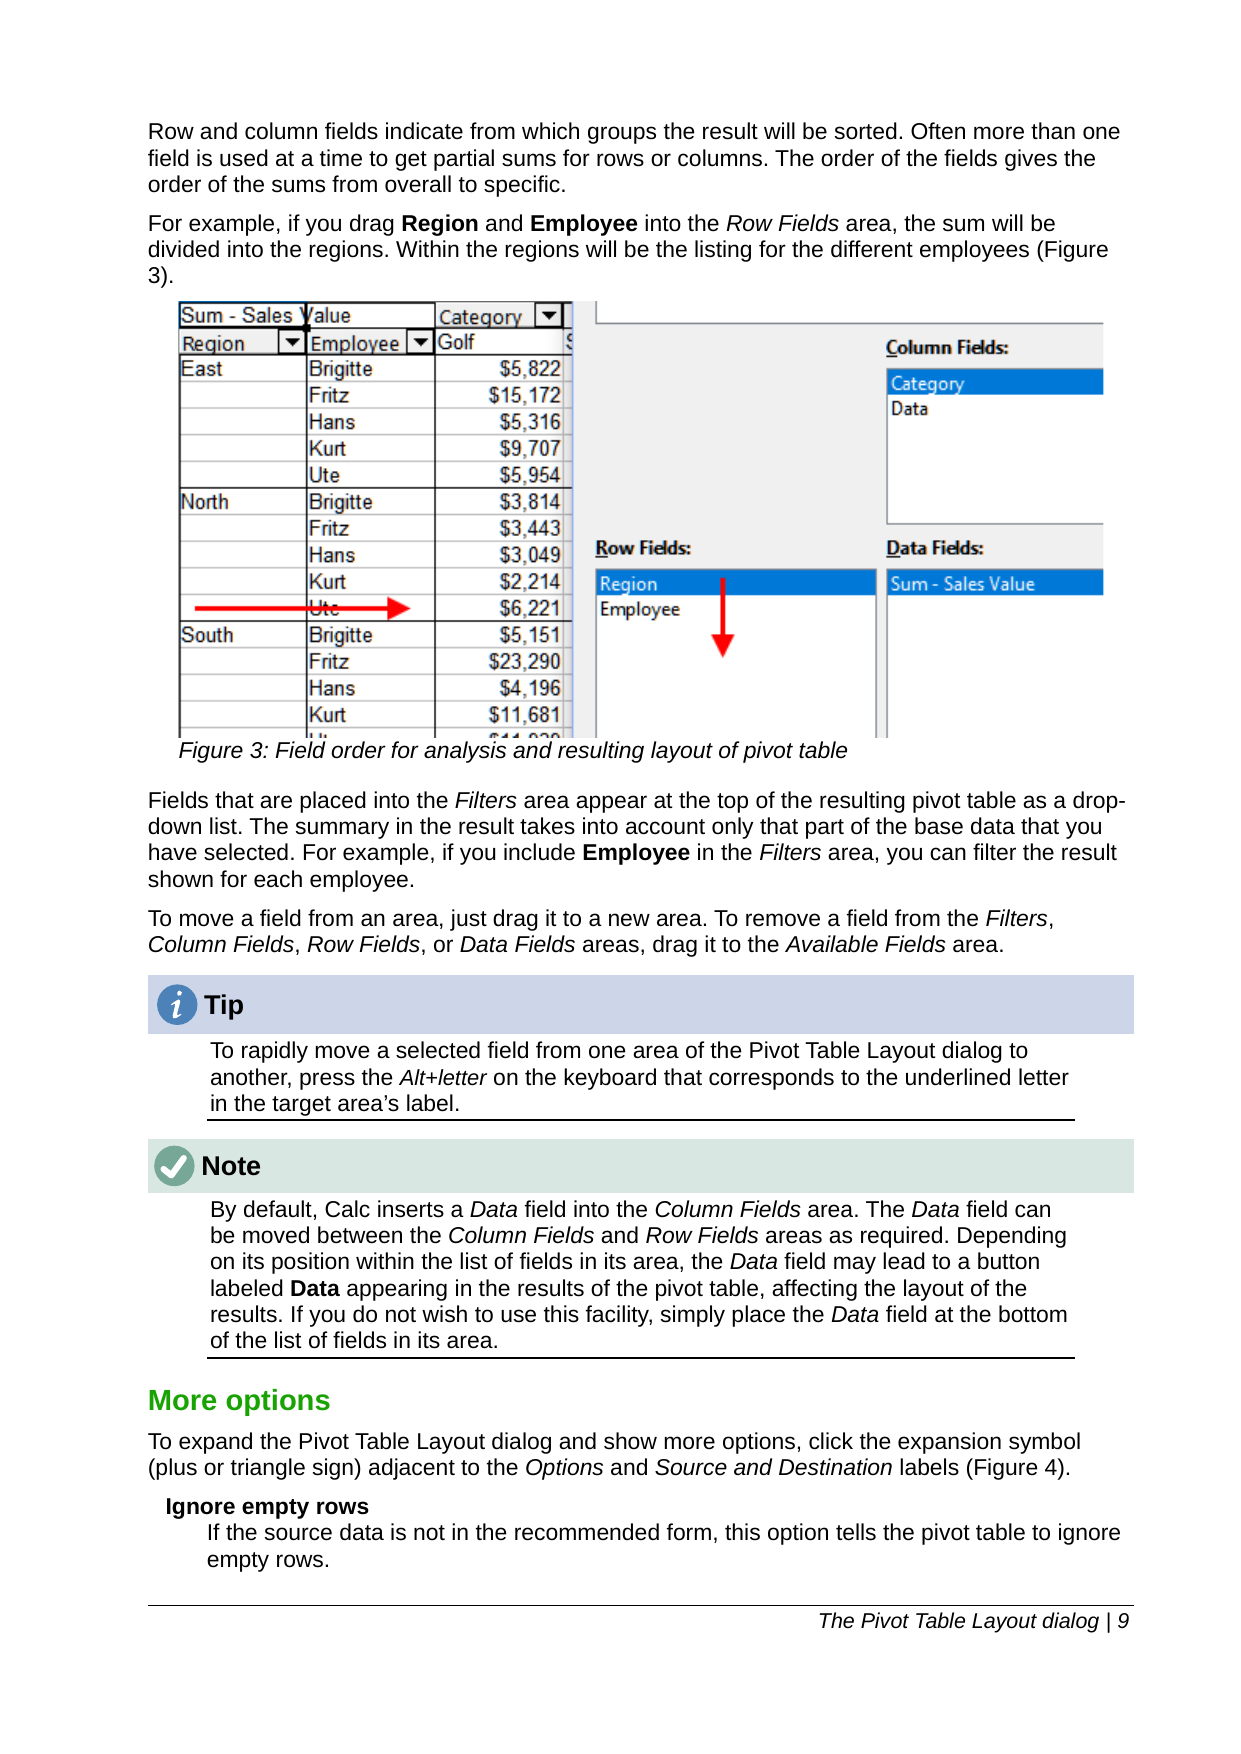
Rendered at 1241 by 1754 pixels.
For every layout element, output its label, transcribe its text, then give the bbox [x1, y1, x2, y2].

subtitle More options [148, 1382, 1134, 1416]
text Figure 3: Field order for analysis and resulting layout of pivot table [178, 738, 1103, 763]
subtitle Tip [148, 975, 1134, 1034]
subtitle Note [148, 1139, 1134, 1193]
text For example, if you drag Region and Employee into the Row Fields area, the sum will be divided into the regions. Within the regions will be the listing for the different employees (Figure 3). [148, 210, 1134, 289]
picture [178, 301, 1104, 738]
text By default, Calc inserts a Data field into the Column Fields area. The Data field can be moved between the Column Fields and Row Fields areas as required. Depending on its position within the list of fields in its area, the Data field may lead to a button labeled Data appearing in the results of the pivot table, affecting the layout of the results. If you do not wish to use this facility, simply place the Data field at the bottom of the list of fields in its area. [207, 1193, 1075, 1357]
text Fields that are placed into the Filters area appear at the top of the resulting pivot table as a drop-down list. The summary in the result takes into account only that part of the base data that you have selected. For example, if you include Employee in the Filters area, you can filter the result shown for each employee. [148, 787, 1134, 892]
text To expand the Pivot Table Layout dialog and show more options, click the expansion symbol (plus or triangle sign) adjacent to the Options and Source and Destination labels (Figure 4). [148, 1428, 1134, 1481]
text If the source data is not in the recommended form, this option tells the pivot table to ignore empty rows. [207, 1519, 1134, 1572]
text Row and column fields indicate from which groups the result will be sorted. Often more than one field is used at a time to get partial sums for rows or columns. The order of the fields gives the order of the sums from overall to specific. [148, 118, 1134, 197]
text Ignore empty rows [165, 1493, 1134, 1519]
text To rapidly move a selected field from one area of the Pivot Table Layout dialog to another, press the Alt+letter on the keyboard that corresponds to the underlined letter in the target area’s label. [207, 1034, 1075, 1119]
text To move a field from an area, just drag it to a new area. To remove a field from the Filters, Column Fields, Row Fields, or Data Fields areas, drag it to the Available Fields area. [148, 904, 1134, 957]
